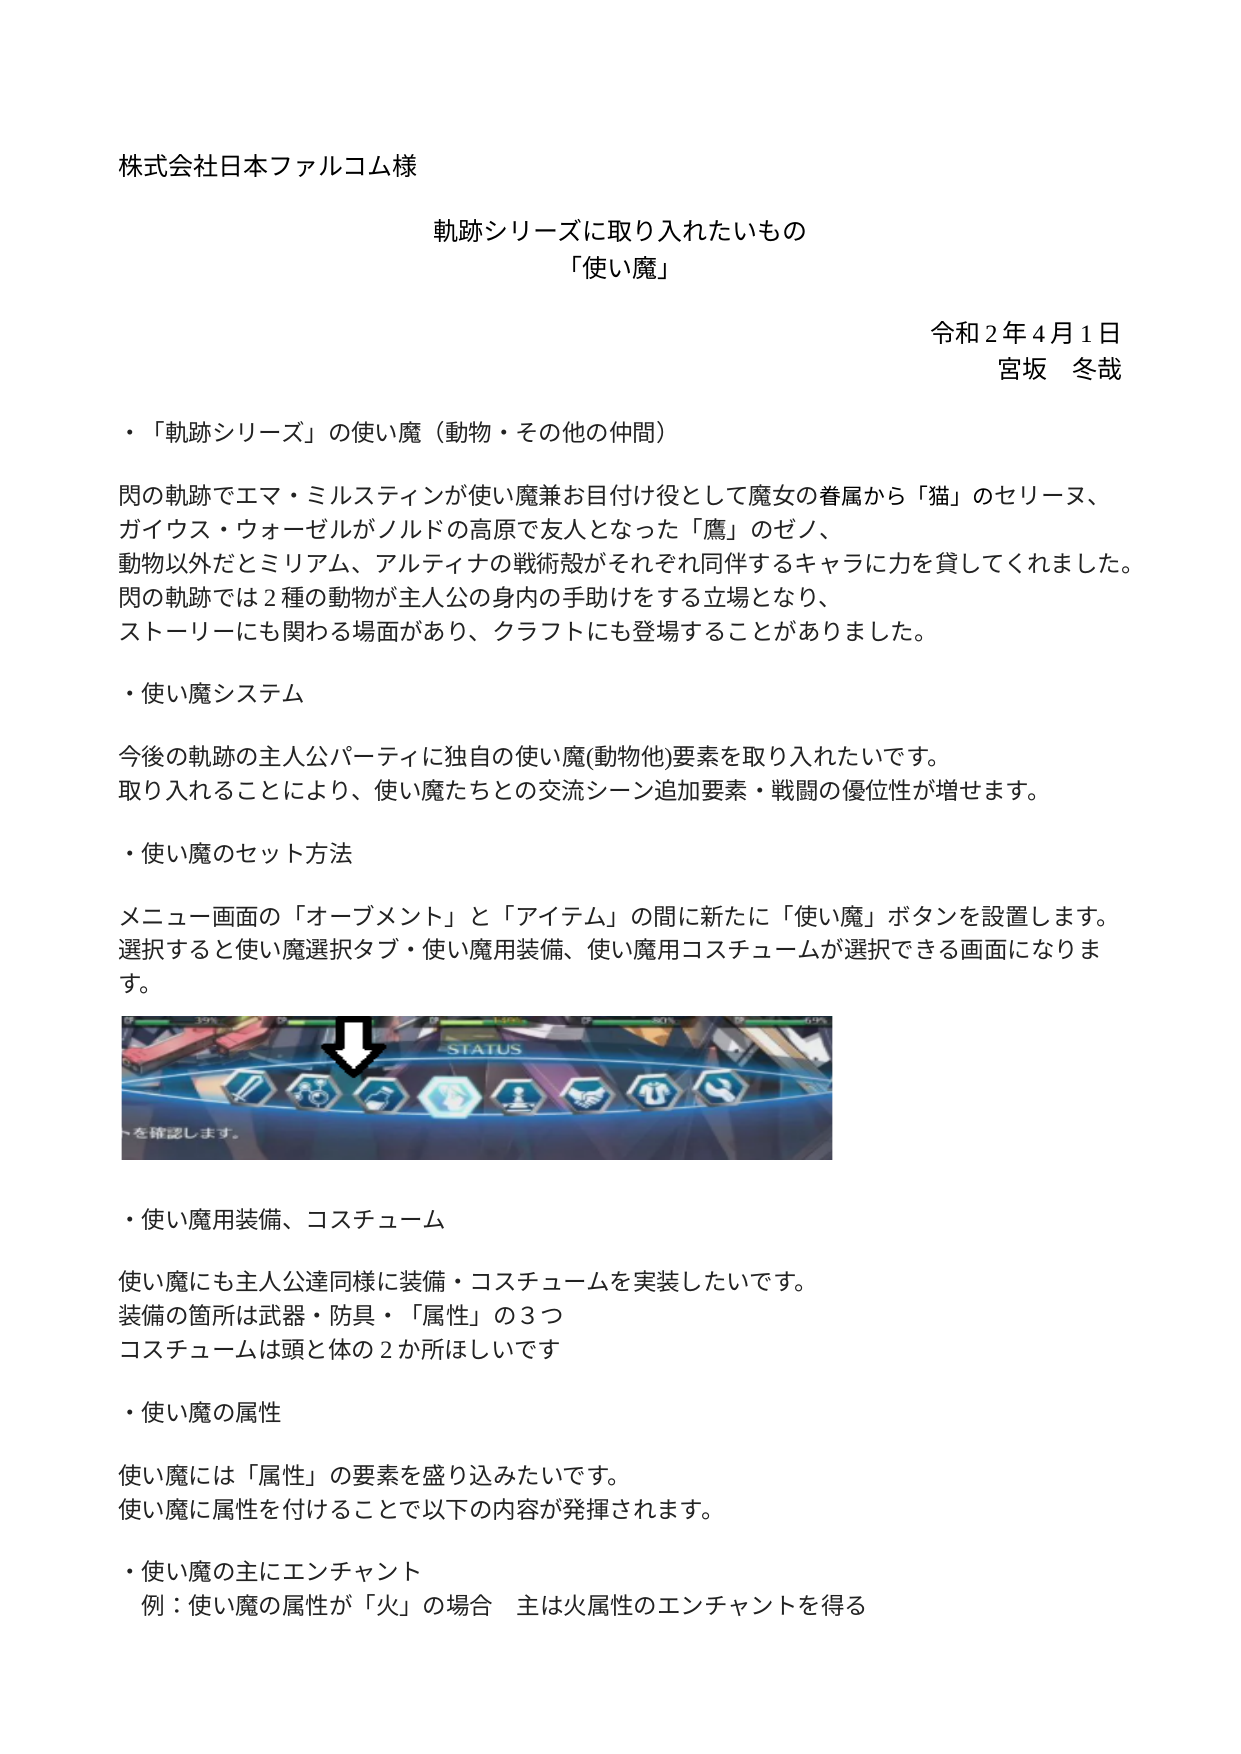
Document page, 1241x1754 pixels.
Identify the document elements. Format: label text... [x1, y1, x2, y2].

text ・使い魔システム [118, 676, 1122, 709]
text 宮坂 冬哉 [118, 349, 1122, 386]
text 取り入れることにより、使い魔たちとの交流シーン追加要素・戦闘の優位性が増せます。 [118, 772, 1122, 806]
text 今後の軌跡の主人公パーティに独自の使い魔(動物他)要素を取り入れたいです。 [118, 738, 1122, 772]
text 例：使い魔の属性が「火」の場合 主は火属性のエンチャントを得る [118, 1587, 1122, 1621]
text ・使い魔の属性 [118, 1394, 1122, 1428]
text ・使い魔用装備、コスチューム [118, 1201, 1122, 1235]
text ガイウス・ウォーゼルがノルドの高原で友人となった「鷹」のゼノ、 [118, 511, 1122, 545]
text 装備の箇所は武器・防具・「属性」の３つ [118, 1297, 1122, 1331]
text ・使い魔の主にエンチャント [118, 1553, 1122, 1587]
text ・使い魔のセット方法 [118, 835, 1122, 869]
text 閃の軌跡でエマ・ミルスティンが使い魔兼お目付け役として魔女の眷属から「猫」のセリーヌ、 [118, 477, 1122, 511]
text ストーリーにも関わる場面があり、クラフトにも登場することがありました。 [118, 613, 1122, 647]
text 軌跡シリーズに取り入れたいもの [118, 212, 1122, 248]
text 使い魔に属性を付けることで以下の内容が発揮されます。 [118, 1491, 1122, 1525]
text 選択すると使い魔選択タブ・使い魔用装備、使い魔用コスチュームが選択できる画面になります。 [118, 932, 1122, 999]
text 使い魔にも主人公達同様に装備・コスチュームを実装したいです。 [118, 1263, 1122, 1297]
text 令和2年4月1日 [118, 313, 1122, 349]
text ・「軌跡シリーズ」の使い魔（動物・その他の仲間） [118, 414, 1122, 448]
text メニュー画面の「オーブメント」と「アイテム」の間に新たに「使い魔」ボタンを設置します。 [118, 898, 1122, 932]
text 株式会社日本ファルコム様 [118, 147, 1122, 183]
text 使い魔には「属性」の要素を盛り込みたいです。 [118, 1457, 1122, 1491]
picture [121, 1016, 833, 1160]
text 動物以外だとミリアム、アルティナの戦術殻がそれぞれ同伴するキャラに力を貸してくれました。 [118, 545, 1122, 579]
text 「使い魔」 [118, 248, 1122, 284]
text コスチュームは頭と体の2か所ほしいです [118, 1331, 1122, 1365]
text 閃の軌跡では2種の動物が主人公の身内の手助けをする立場となり、 [118, 579, 1122, 613]
